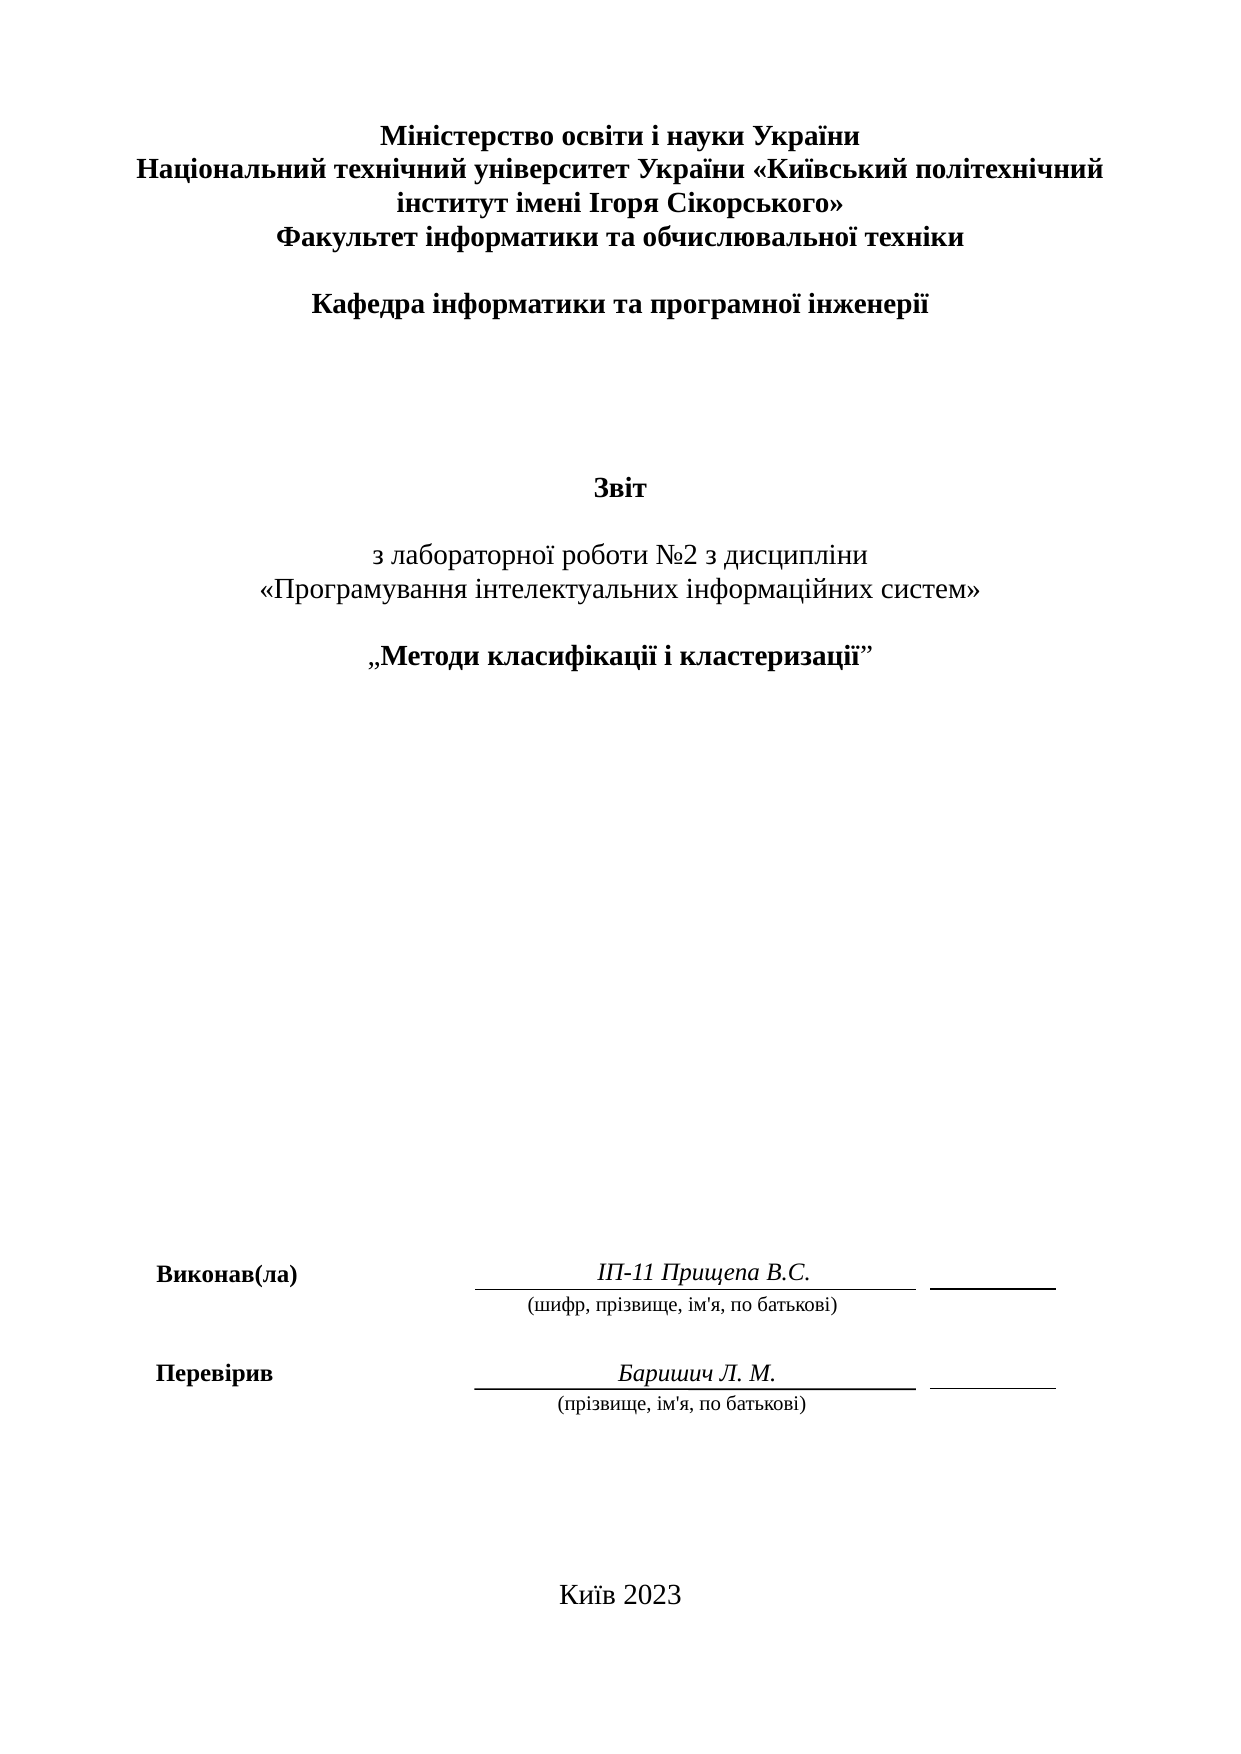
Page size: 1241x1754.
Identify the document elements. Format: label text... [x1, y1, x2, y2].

text Перевірив [156, 1358, 456, 1387]
text Міністерство освіти і науки України [118, 118, 1122, 152]
text „Методи класифікації і кластеризації” [118, 638, 1122, 672]
text Баришич Л. М. [479, 1358, 915, 1387]
text з лабораторної роботи №2 з дисципліни [118, 537, 1122, 571]
text Виконав(ла) [156, 1259, 456, 1288]
text (шифр, прізвище, ім'я, по батькові) [494, 1291, 871, 1316]
text Звіт [118, 470, 1122, 504]
text (прізвище, ім'я, по батькові) [493, 1391, 870, 1415]
text Національний технічний університет України «Київський політехнічний інститут імені Ігоря Сікорського» [118, 152, 1122, 219]
text Факультет інформатики та обчислювальної техніки [118, 219, 1122, 252]
text «Програмування інтелектуальних інформаційних систем» [118, 571, 1122, 604]
text ІП-11 Прищепа В.С. [385, 1257, 1022, 1286]
text Кафедра інформатики та програмної інженерії [118, 286, 1122, 319]
text Київ 2023 [118, 1577, 1122, 1611]
